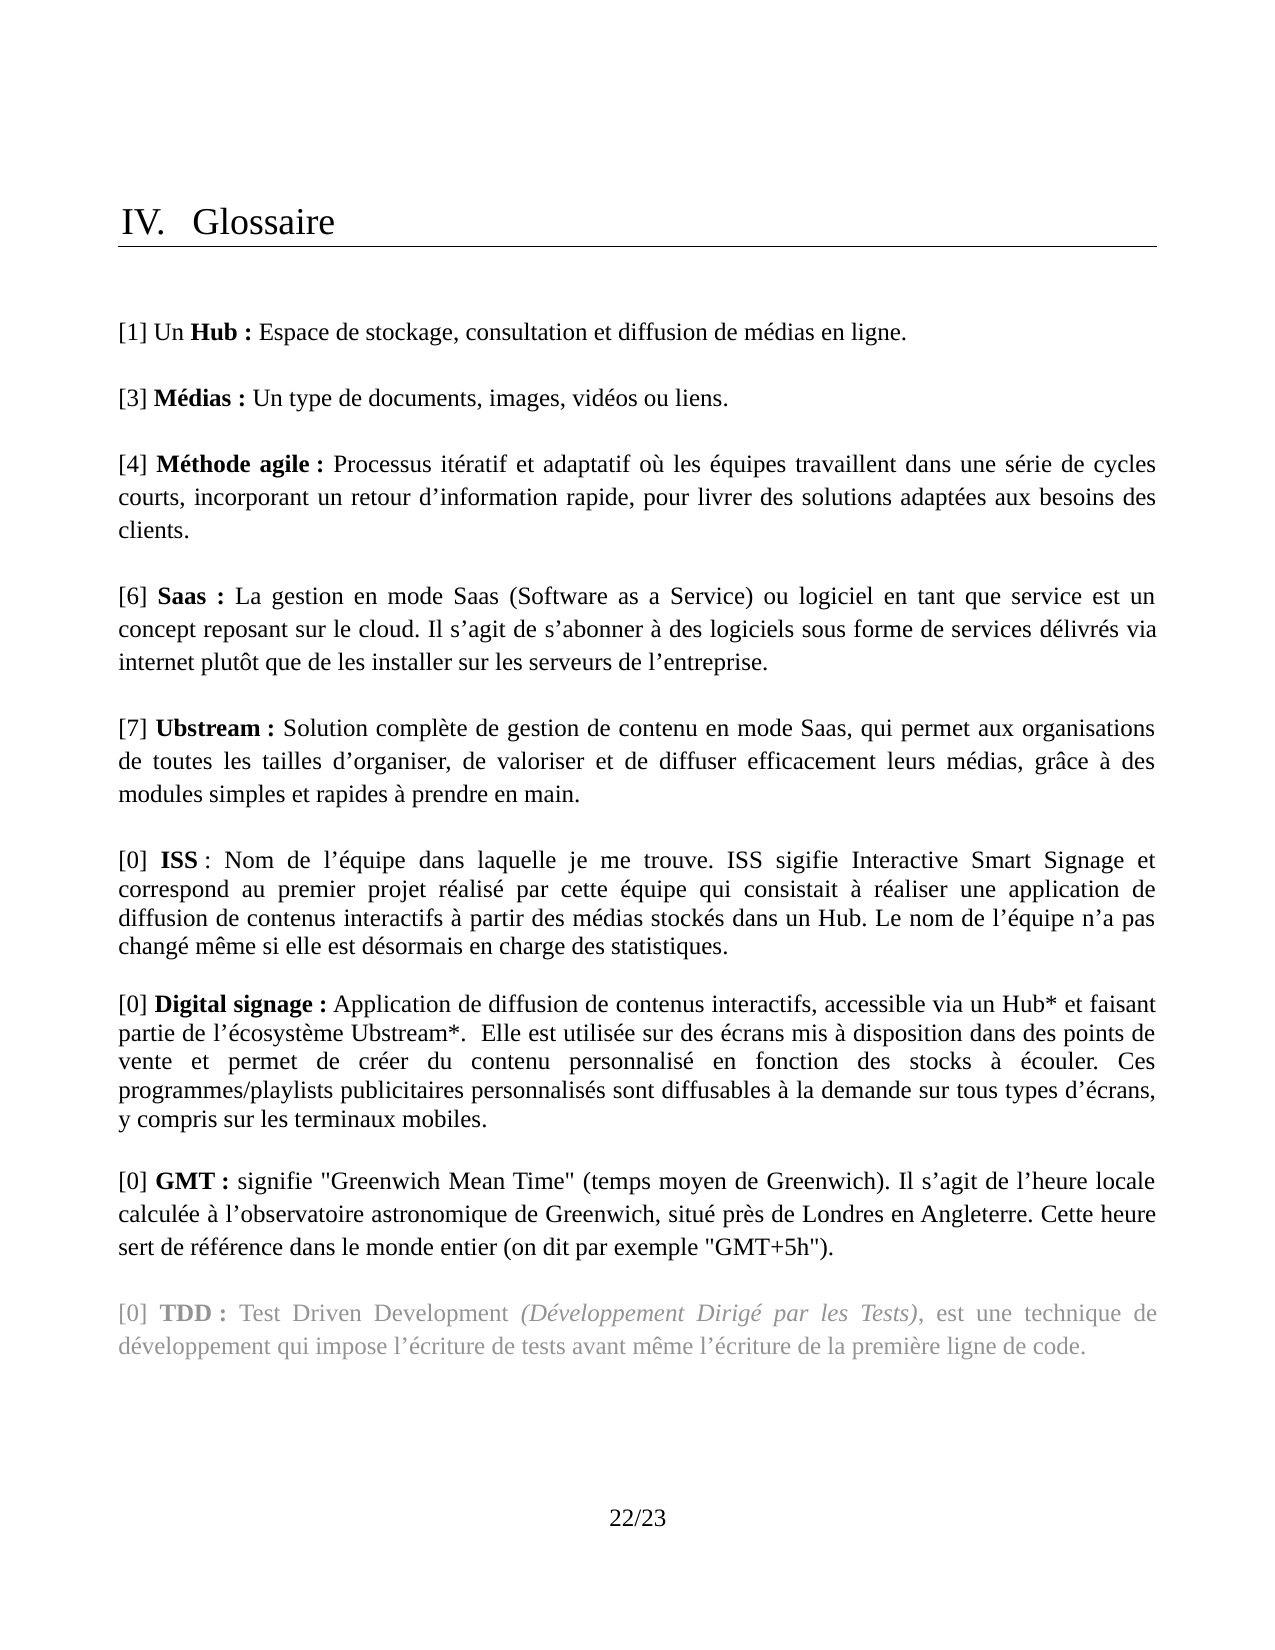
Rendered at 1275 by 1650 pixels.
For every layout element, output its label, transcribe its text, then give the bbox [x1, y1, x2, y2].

text [7] Ubstream : Solution complète de gestion de contenu en mode Saas, qui permet aux organisations de toutes les tailles d’organiser, de valoriser et de diffuser efficacement leurs médias, grâce à des modules simples et rapides à prendre en main. [118, 713, 1157, 808]
text [0] ISS : Nom de l’équipe dans laquelle je me trouve. ISS sigifie Interactive Smart Signage et correspond au premier projet réalisé par cette équipe qui consistait à réaliser une application de diffusion de contenus interactifs à partir des médias stockés dans un Hub. Le nom de l’équipe n’a pas changé même si elle est désormais en charge des statistiques. [118, 845, 1157, 960]
subtitle Glossaire [118, 196, 1157, 246]
text [1] Un Hub : Espace de stockage, consultation et diffusion de médias en ligne. [118, 317, 1157, 346]
text [0] TDD : Test Driven Development (Développement Dirigé par les Tests), est une technique de développement qui impose l’écriture de tests avant même l’écriture de la première ligne de code. [118, 1298, 1157, 1359]
text [0] Digital signage : Application de diffusion de contenus interactifs, accessible via un Hub* et faisant partie de l’écosystème Ubstream*. Elle est utilisée sur des écrans mis à disposition dans des points de vente et permet de créer du contenu personnalisé en fonction des stocks à écouler. Ces programmes/playlists publicitaires personnalisés sont diffusables à la demande sur tous types d’écrans, y compris sur les terminaux mobiles. [118, 989, 1157, 1133]
text [4] Méthode agile : Processus itératif et adaptatif où les équipes travaillent dans une série de cycles courts, incorporant un retour d’information rapide, pour livrer des solutions adaptées aux besoins des clients. [118, 449, 1157, 544]
text [3] Médias : Un type de documents, images, vidéos ou liens. [118, 383, 1157, 412]
text [0] GMT : signifie "Greenwich Mean Time" (temps moyen de Greenwich). Il s’agit de l’heure locale calculée à l’observatoire astronomique de Greenwich, situé près de Londres en Angleterre. Cette heure sert de référence dans le monde entier (on dit par exemple "GMT+5h"). [118, 1166, 1157, 1261]
text [6] Saas : La gestion en mode Saas (Software as a Service) ou logiciel en tant que service est un concept reposant sur le cloud. Il s’agit de s’abonner à des logiciels sous forme de services délivrés via internet plutôt que de les installer sur les serveurs de l’entreprise. [118, 581, 1157, 676]
